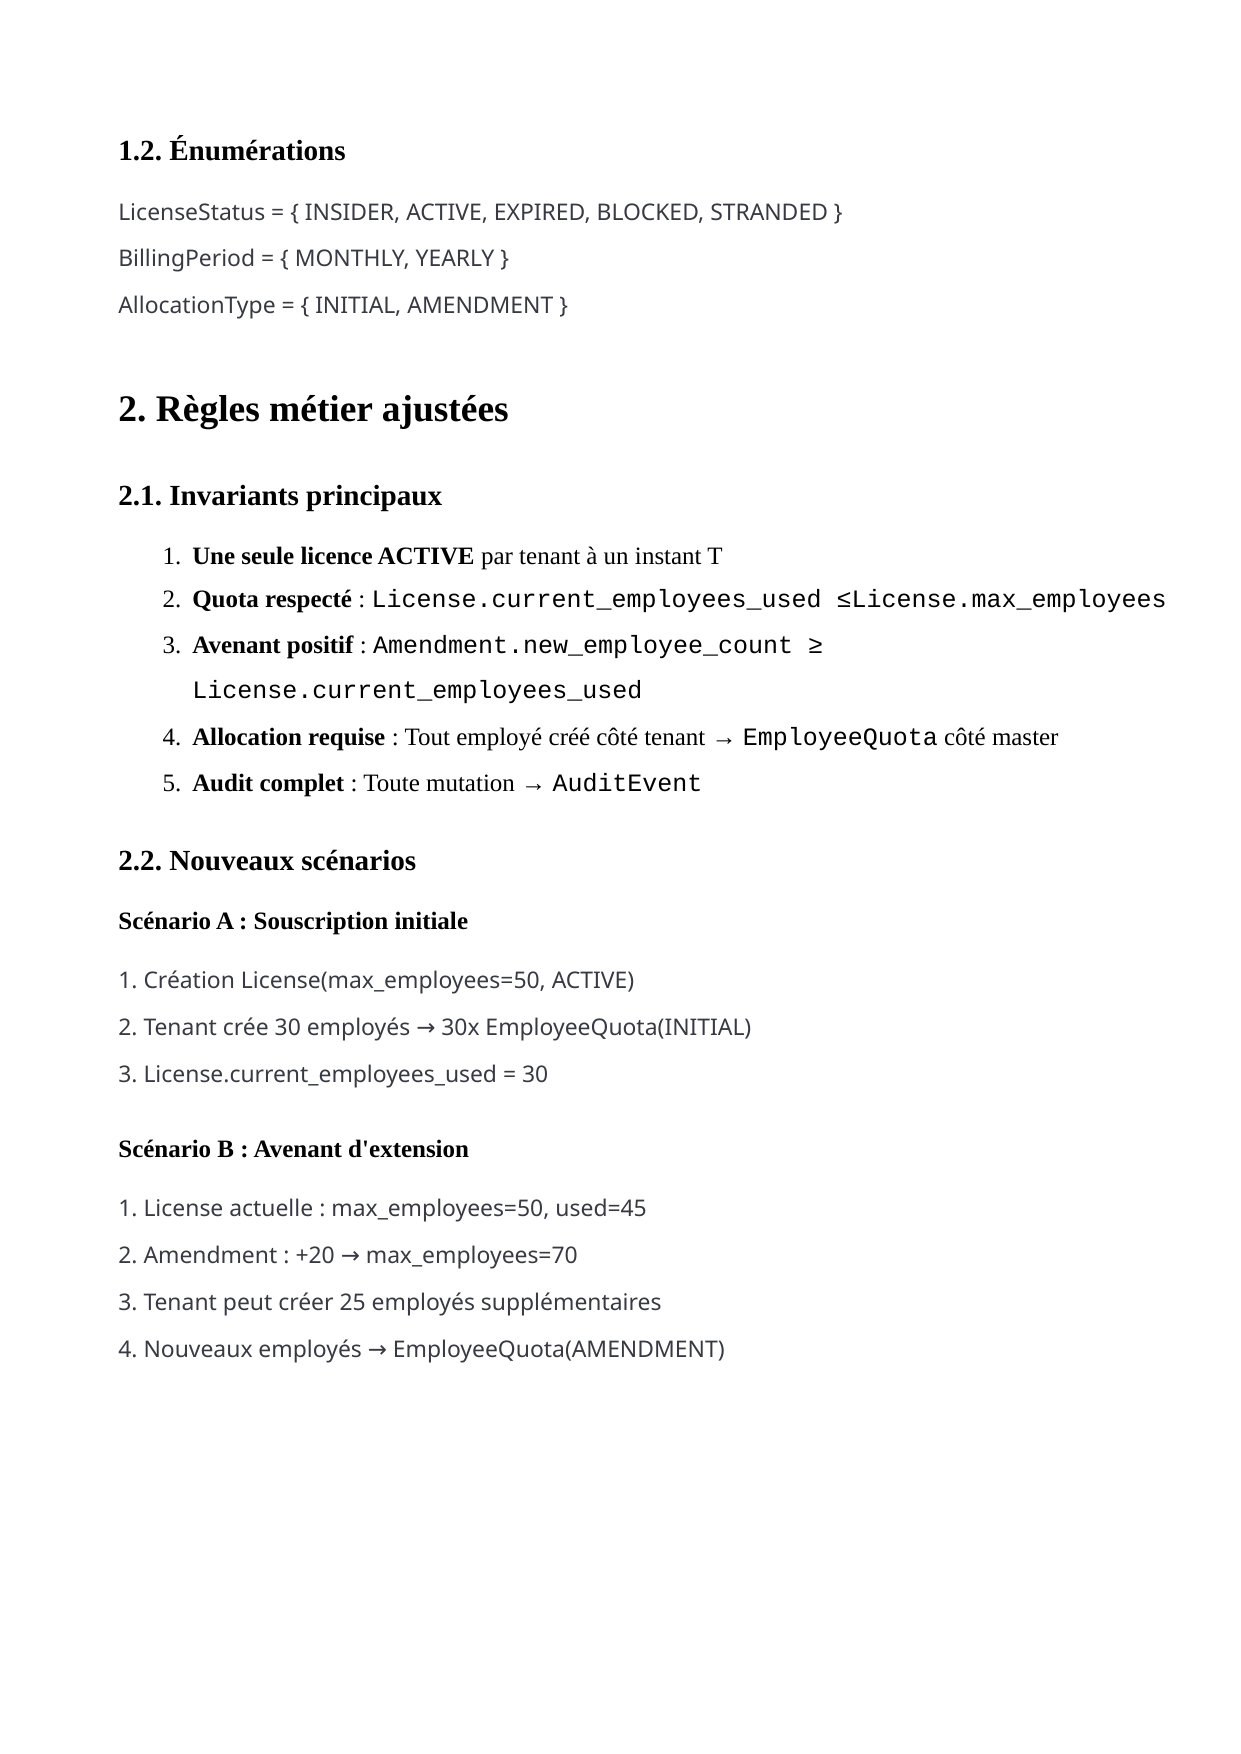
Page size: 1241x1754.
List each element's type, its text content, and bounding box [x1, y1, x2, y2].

subtitle 2. Règles métier ajustées [118, 386, 1123, 429]
text 1. Création License(max_employees=50, ACTIVE) [118, 964, 1123, 995]
text 3. Tenant peut créer 25 employés supplémentaires [118, 1286, 1123, 1317]
text BillingPeriod = { MONTHLY, YEARLY } [118, 242, 1123, 274]
subtitle 1.2. Énumérations [118, 133, 1123, 166]
text 2. Tenant crée 30 employés → 30x EmployeeQuota(INITIAL) [118, 1011, 1123, 1042]
list Quota respecté : License.current_employees_used ≤License.max_employees [162, 584, 1176, 615]
text 2. Amendment : +20 → max_employees=70 [118, 1239, 1123, 1270]
text Scénario B : Avenant d'extension [118, 1134, 1123, 1163]
list Avenant positif : Amendment.new_employee_count ≥ License.current_employees_used [162, 630, 1164, 706]
subtitle 2.2. Nouveaux scénarios [118, 843, 1123, 877]
list Une seule licence ACTIVE par tenant à un instant T [162, 541, 1123, 570]
text 4. Nouveaux employés → EmployeeQuota(AMENDMENT) [118, 1332, 1123, 1364]
list Allocation requise : Tout employé créé côté tenant → EmployeeQuota côté master [162, 722, 1176, 753]
text Scénario A : Souscription initiale [118, 906, 1123, 935]
text 3. License.current_employees_used = 30 [118, 1058, 1123, 1089]
list Audit complet : Toute mutation → AuditEvent [162, 768, 1176, 799]
text LicenseStatus = { INSIDER, ACTIVE, EXPIRED, BLOCKED, STRANDED } [118, 196, 1123, 227]
text 1. License actuelle : max_employees=50, used=45 [118, 1192, 1123, 1223]
subtitle 2.1. Invariants principaux [118, 478, 1123, 512]
text AllocationType = { INITIAL, AMENDMENT } [118, 289, 1123, 321]
